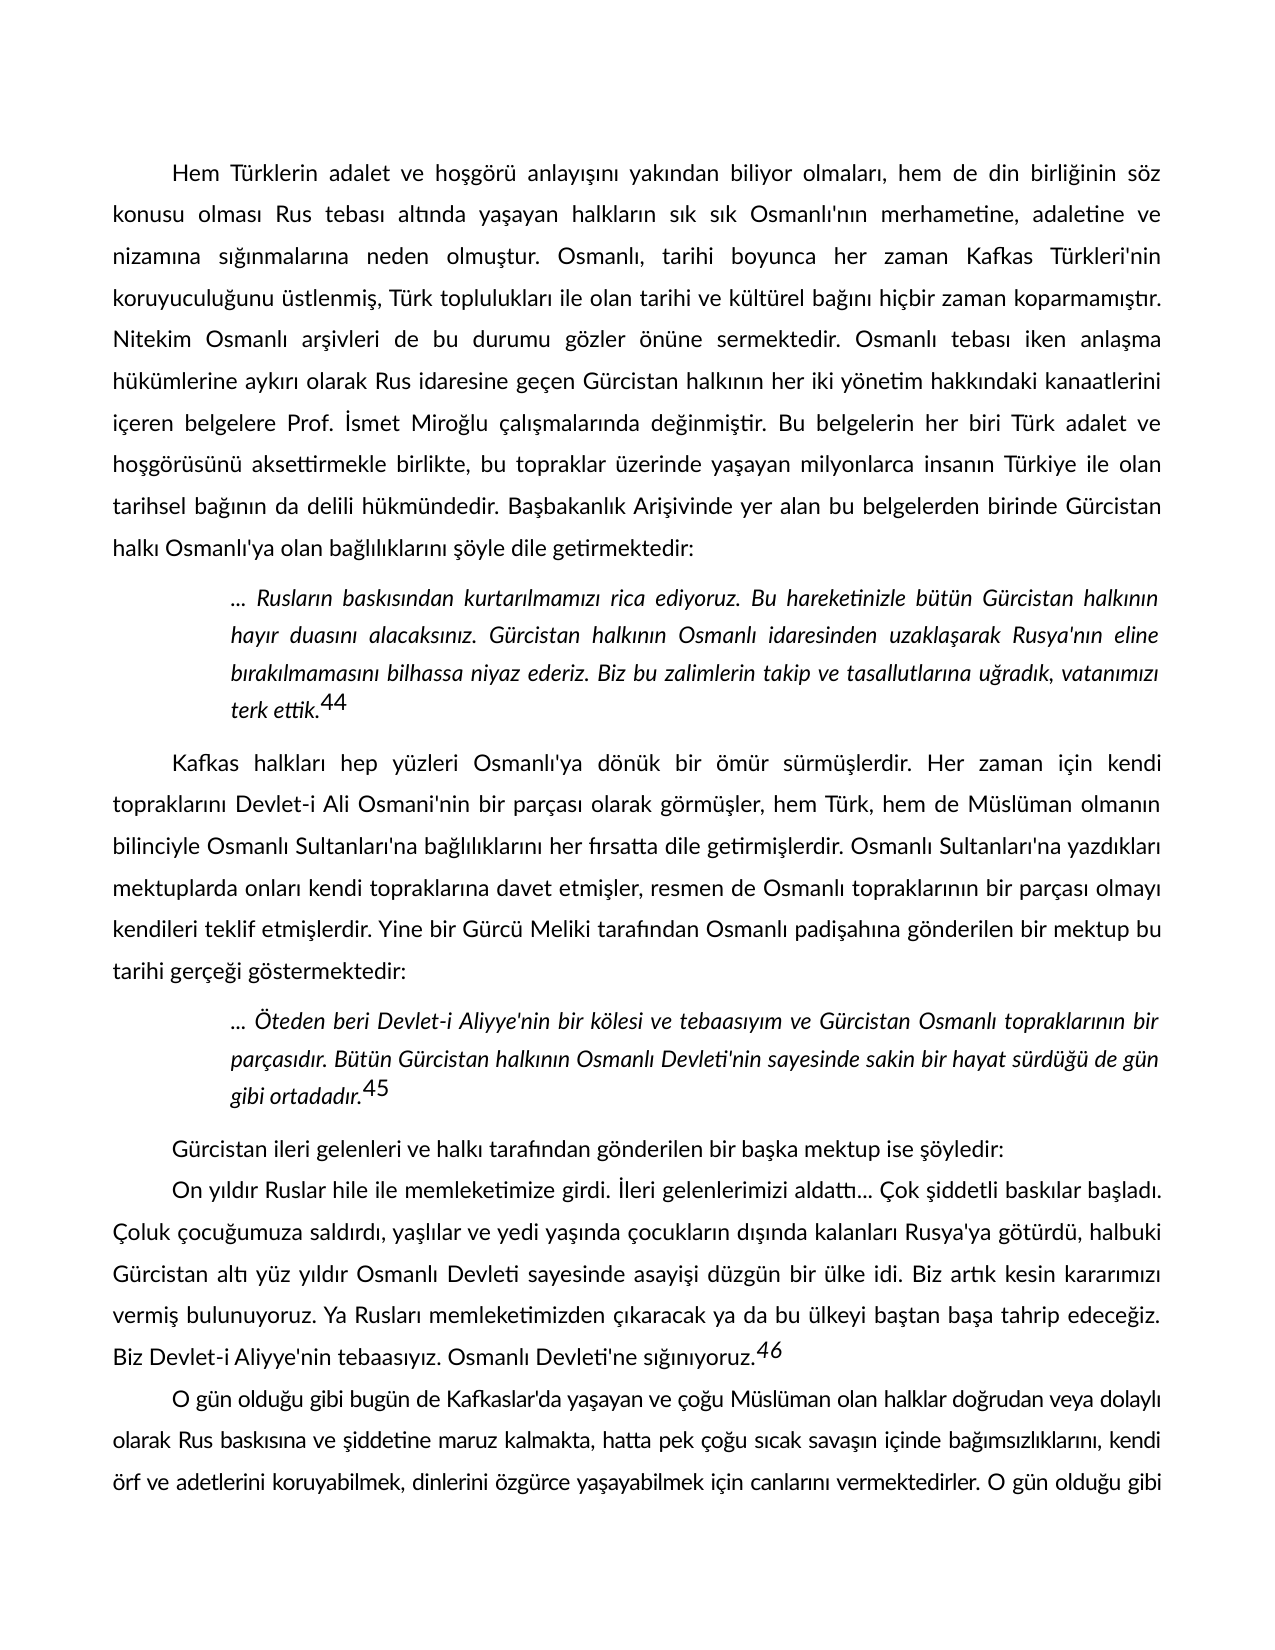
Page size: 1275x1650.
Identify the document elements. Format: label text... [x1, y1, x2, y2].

text Hem Türklerin adalet ve hoşgörü anlayışını yakından biliyor olmaları, hem de din birliğinin söz konusu olması Rus tebası altında yaşayan halkların sık sık Osmanlı'nın merhametine, adaletine ve nizamına sığınmalarına neden olmuştur. Osmanlı, tarihi boyunca her zaman Kafkas Türkleri'nin koruyuculuğunu üstlenmiş, Türk toplulukları ile olan tarihi ve kültürel bağını hiçbir zaman koparmamıştır. Nitekim Osmanlı arşivleri de bu durumu gözler önüne sermektedir. Osmanlı tebası iken anlaşma hükümlerine aykırı olarak Rus idaresine geçen Gürcistan halkının her iki yönetim hakkındaki kanaatlerini içeren belgelere Prof. İsmet Miroğlu çalışmalarında değinmiştir. Bu belgelerin her biri Türk adalet ve hoşgörüsünü aksettirmekle birlikte, bu topraklar üzerinde yaşayan milyonlarca insanın Türkiye ile olan tarihsel bağının da delili hükmündedir. Başbakanlık Arişivinde yer alan bu belgelerden birinde Gürcistan halkı Osmanlı'ya olan bağlılıklarını şöyle dile getirmektedir: [112, 148, 1162, 564]
text O gün olduğu gibi bugün de Kafkaslar'da yaşayan ve çoğu Müslüman olan halklar doğrudan veya dolaylı olarak Rus baskısına ve şiddetine maruz kalmakta, hatta pek çoğu sıcak savaşın içinde bağımsızlıklarını, kendi örf ve adetlerini koruyabilmek, dinlerini özgürce yaşayabilmek için canlarını vermektedirler. O gün olduğu gibi [112, 1374, 1162, 1499]
text On yıldır Ruslar hile ile memleketimize girdi. İleri gelenlerimizi aldattı... Çok şiddetli baskılar başladı. Çoluk çocuğumuza saldırdı, yaşlılar ve yedi yaşında çocukların dışında kalanları Rusya'ya götürdü, halbuki Gürcistan altı yüz yıldır Osmanlı Devleti sayesinde asayişi düzgün bir ülke idi. Biz artık kesin kararımızı vermiş bulunuyoruz. Ya Rusları memleketimizden çıkaracak ya da bu ülkeyi baştan başa tahrip edeceğiz. Biz Devlet-i Aliyye'nin tebaasıyız. Osmanlı Devleti'ne sığınıyoruz.46 [112, 1166, 1162, 1374]
text ... Öteden beri Devlet-i Aliyye'nin bir kölesi ve tebaasıyım ve Gürcistan Osmanlı topraklarının bir parçasıdır. Bütün Gürcistan halkının Osmanlı Devleti'nin sayesinde sakin bir hayat sürdüğü de gün gibi ortadadır.45 [231, 999, 1162, 1112]
text ... Rusların baskısından kurtarılmamızı rica ediyoruz. Bu hareketinizle bütün Gürcistan halkının hayır duasını alacaksınız. Gürcistan halkının Osmanlı idaresinden uzaklaşarak Rusya'nın eline bırakılmamasını bilhassa niyaz ederiz. Biz bu zalimlerin takip ve tasallutlarına uğradık, vatanımızı terk ettik.44 [231, 576, 1162, 726]
text Gürcistan ileri gelenleri ve halkı tarafından gönderilen bir başka mektup ise şöyledir: [112, 1124, 1162, 1166]
text Kafkas halkları hep yüzleri Osmanlı'ya dönük bir ömür sürmüşlerdir. Her zaman için kendi topraklarını Devlet-i Ali Osmani'nin bir parçası olarak görmüşler, hem Türk, hem de Müslüman olmanın bilinciyle Osmanlı Sultanları'na bağlılıklarını her fırsatta dile getirmişlerdir. Osmanlı Sultanları'na yazdıkları mektuplarda onları kendi topraklarına davet etmişler, resmen de Osmanlı topraklarının bir parçası olmayı kendileri teklif etmişlerdir. Yine bir Gürcü Meliki tarafından Osmanlı padişahına gönderilen bir mektup bu tarihi gerçeği göstermektedir: [112, 738, 1162, 988]
